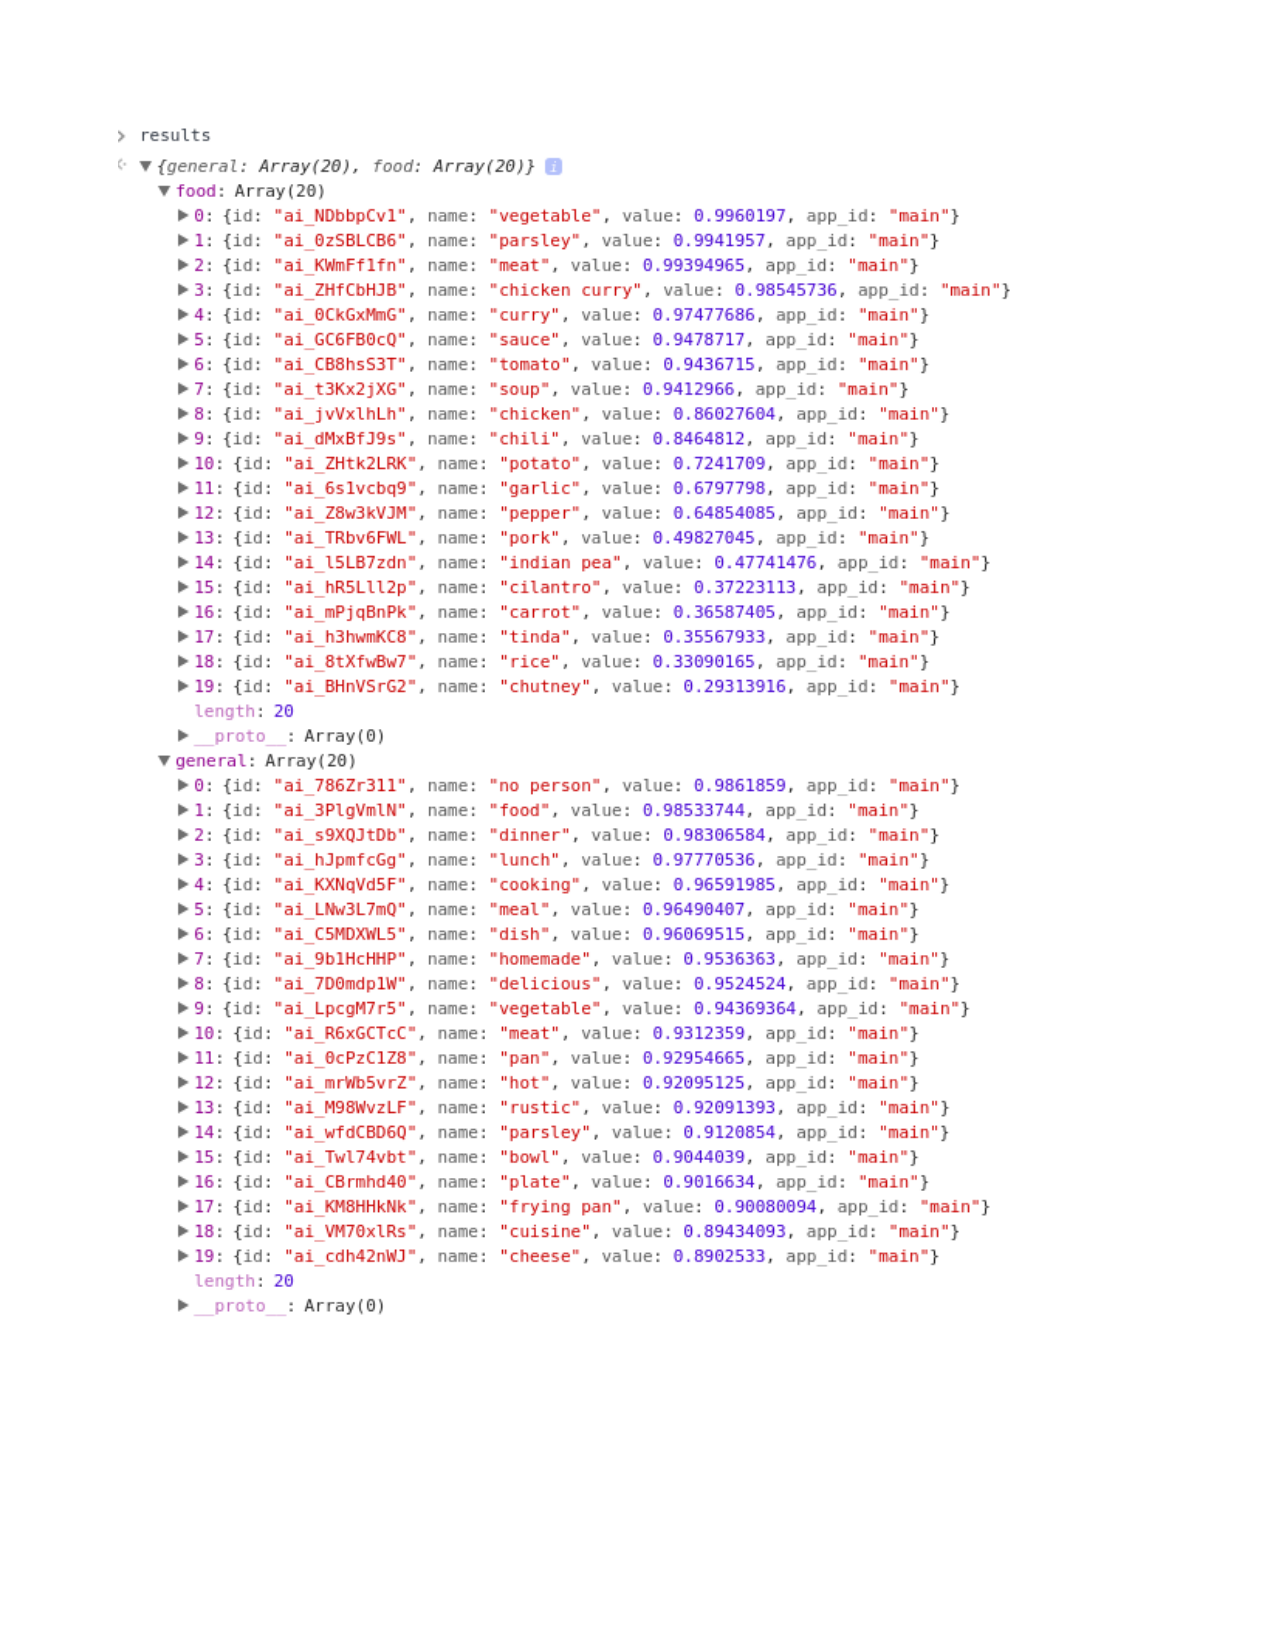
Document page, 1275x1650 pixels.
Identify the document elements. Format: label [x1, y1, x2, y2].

picture [118, 118, 1157, 1321]
